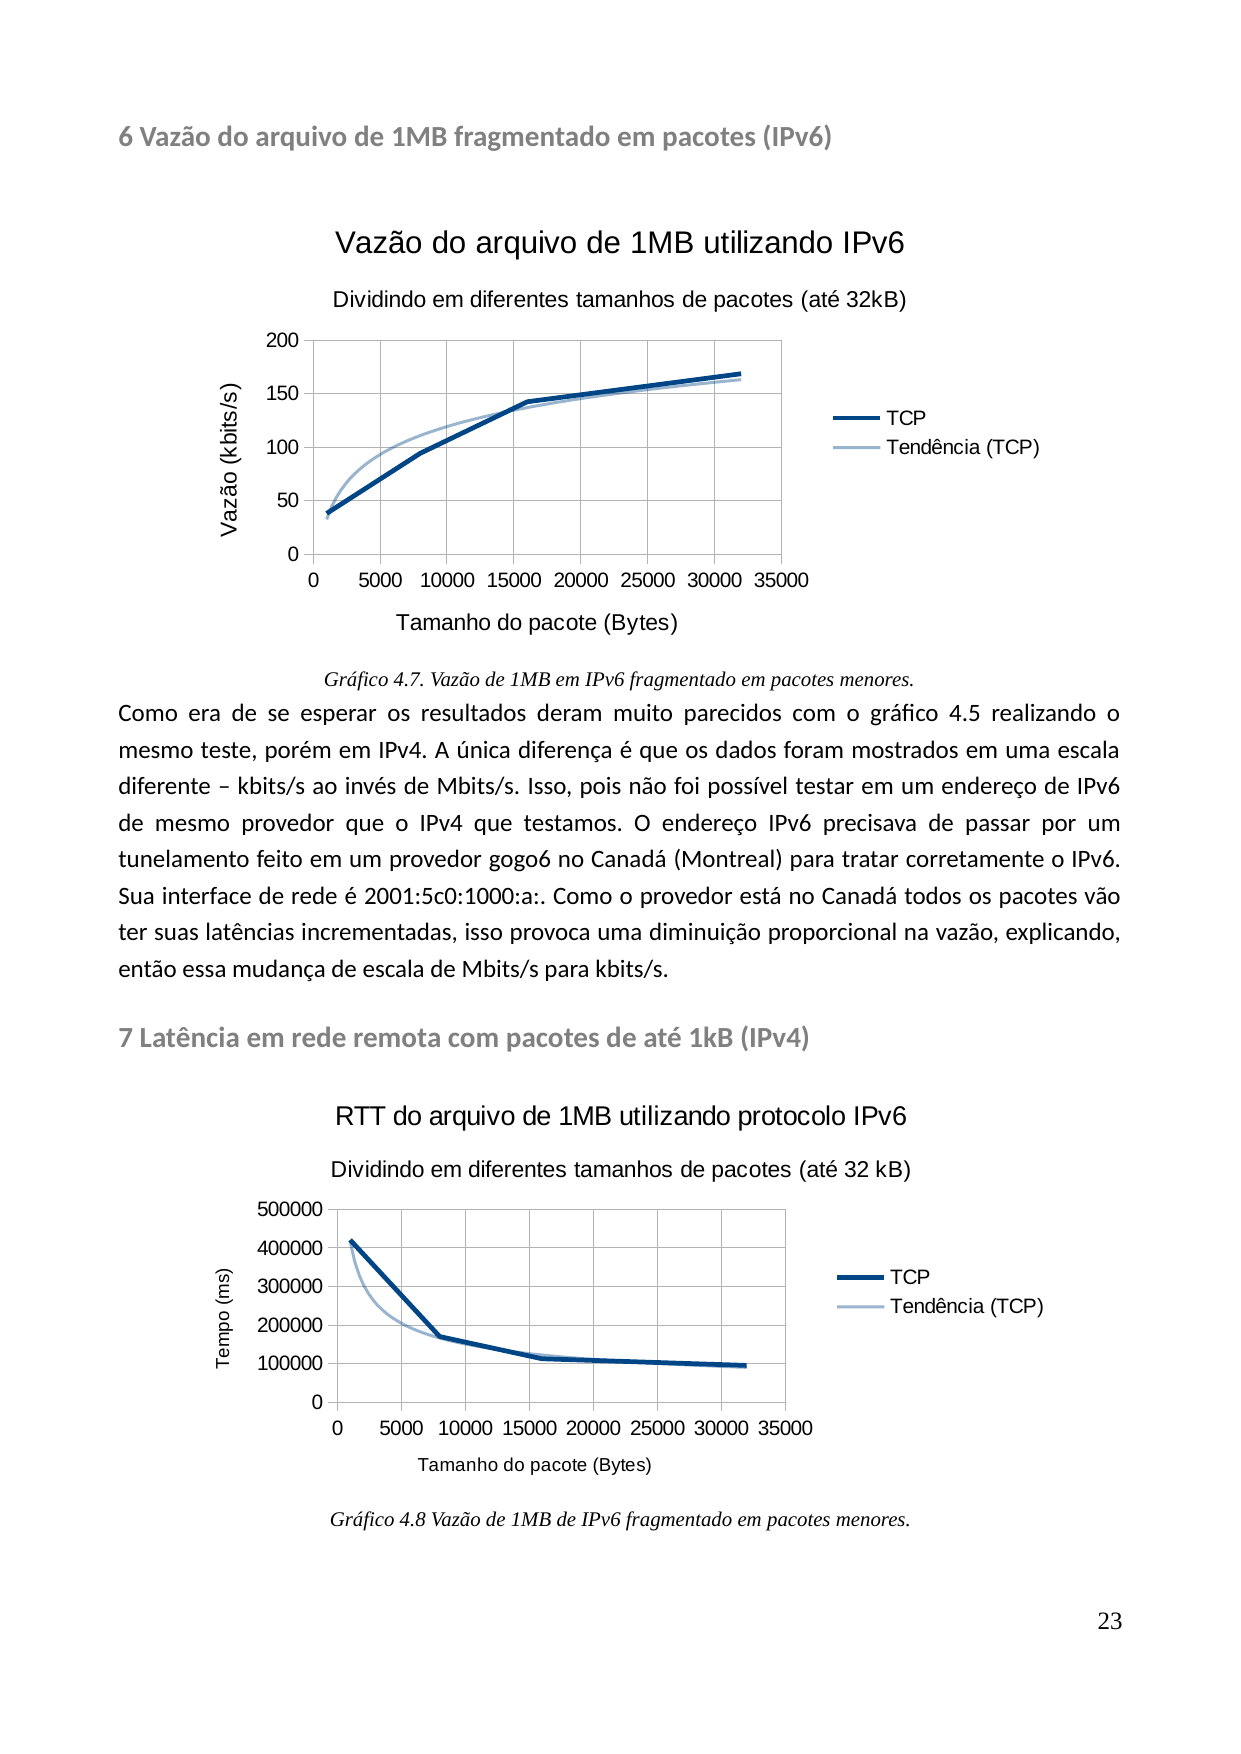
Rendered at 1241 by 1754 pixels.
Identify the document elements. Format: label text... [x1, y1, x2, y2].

subtitle 6 Vazão do arquivo de 1MB fragmentado em pacotes (IPv6) [118, 118, 1122, 154]
text Gráfico 4.8 Vazão de 1MB de IPv6 fragmentado em pacotes menores. [179, 1507, 1063, 1531]
text Gráfico 4.7. Vazão de 1MB em IPv6 fragmentado em pacotes menores. [181, 667, 1059, 691]
text Como era de se esperar os resultados deram muito parecidos com o gráfico 4.5 realizando o mesmo teste, porém em IPv4. A única diferença é que os dados foram mostrados em uma escala diferente – kbits/s ao invés de Mbits/s. Isso, pois não foi possível testar em um endereço de IPv6 de mesmo provedor que o IPv4 que testamos. O endereço IPv6 precisava de passar por um tunelamento feito em um provedor gogo6 no Canadá (Montreal) para tratar corretamente o IPv6. Sua interface de rede é 2001:5c0:1000:a:. Como o provedor está no Canadá todos os pacotes vão ter suas latências incrementadas, isso provoca uma diminuição proporcional na vazão, explicando, então essa mudança de escala de Mbits/s para kbits/s. [118, 166, 1122, 984]
subtitle 7 Latência em rede remota com pacotes de até 1kB (IPv4) [118, 1019, 1122, 1054]
